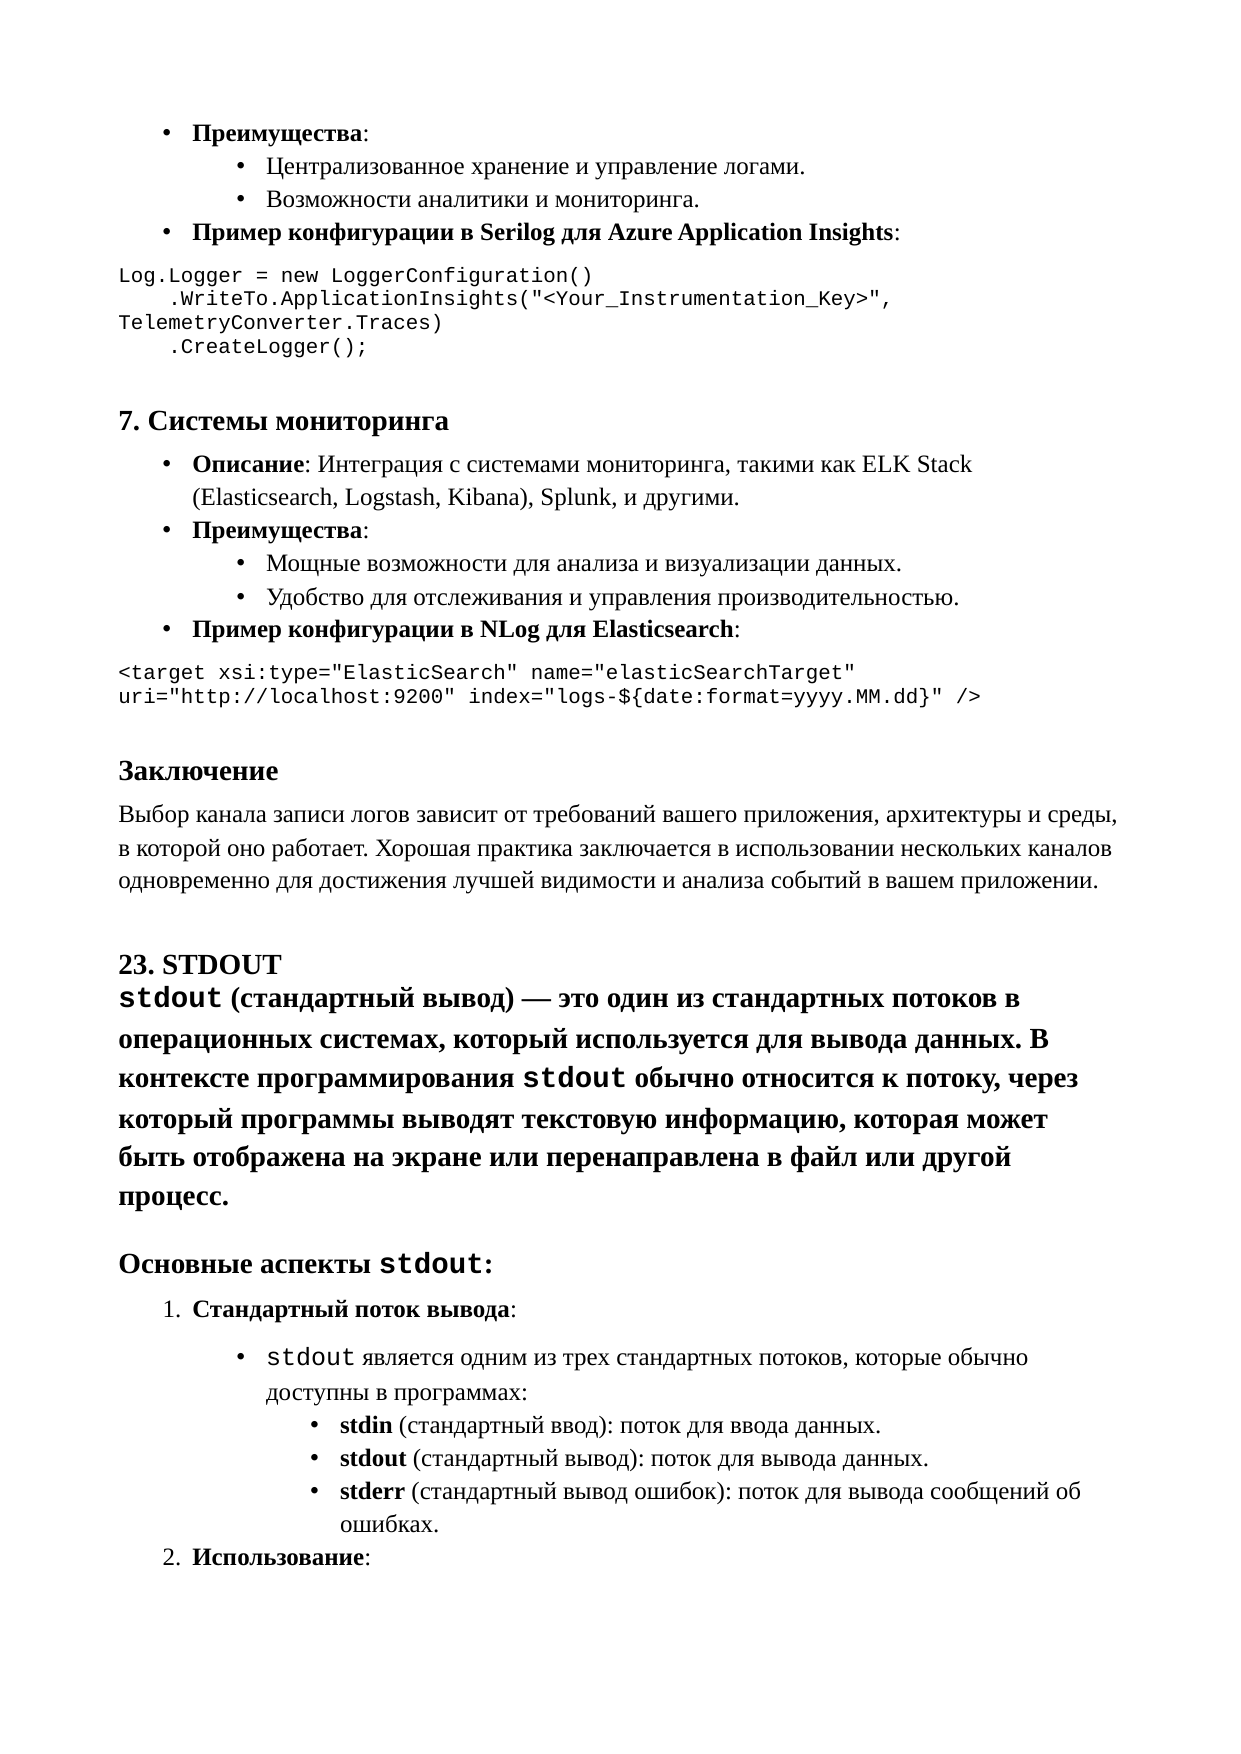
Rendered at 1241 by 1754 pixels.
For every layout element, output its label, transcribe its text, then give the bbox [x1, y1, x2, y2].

text Выбор канала записи логов зависит от требований вашего приложения, архитектуры и среды, в которой оно работает. Хорошая практика заключается в использовании нескольких каналов одновременно для достижения лучшей видимости и анализа событий в вашем приложении. [118, 799, 1122, 894]
text .WriteTo.ApplicationInsights("<Your_Instrumentation_Key>", TelemetryConverter.Traces) [118, 288, 1122, 336]
subtitle Заключение [118, 753, 1122, 787]
list Преимущества: [162, 118, 1122, 147]
list stdout является одним из трех стандартных потоков, которые обычно доступны в программах: [236, 1342, 1122, 1406]
list stderr (стандартный вывод ошибок): поток для вывода сообщений об ошибках. [310, 1476, 1122, 1538]
text stdout (стандартный вывод) — это один из стандартных потоков в операционных системах, который используется для вывода данных. В контексте программирования stdout обычно относится к потоку, через который программы выводят текстовую информацию, которая может быть отображена на экране или перенаправлена в файл или другой процесс. [118, 980, 1122, 1212]
text .CreateLogger(); [118, 336, 1122, 359]
list Удобство для отслеживания и управления производительностью. [236, 582, 1122, 610]
subtitle Основные аспекты stdout: [118, 1246, 1122, 1282]
subtitle 7. Системы мониторинга [118, 403, 1122, 437]
list Стандартный поток вывода: [162, 1294, 1122, 1323]
list stdout (стандартный вывод): поток для вывода данных. [310, 1443, 1122, 1472]
list Преимущества: [162, 516, 1122, 544]
text 23. STDOUT [118, 947, 1122, 980]
list Централизованное хранение и управление логами. [236, 151, 1122, 180]
text <target xsi:type="ElasticSearch" name="elasticSearchTarget" uri="http://localhost:9200" index="logs-${date:format=yyyy.MM.dd}" /> [118, 662, 1122, 709]
list Использование: [162, 1542, 1122, 1571]
text Log.Logger = new LoggerConfiguration() [118, 265, 1122, 288]
list Пример конфигурации в Serilog для Azure Application Insights: [162, 217, 1122, 246]
list Пример конфигурации в NLog для Elasticsearch: [162, 614, 1122, 643]
list Мощные возможности для анализа и визуализации данных. [236, 548, 1122, 577]
list Описание: Интеграция с системами мониторинга, такими как ELK Stack (Elasticsearch, Logstash, Kibana), Splunk, и другими. [162, 449, 1122, 511]
list stdin (стандартный ввод): поток для ввода данных. [310, 1410, 1122, 1439]
list Возможности аналитики и мониторинга. [236, 184, 1122, 213]
